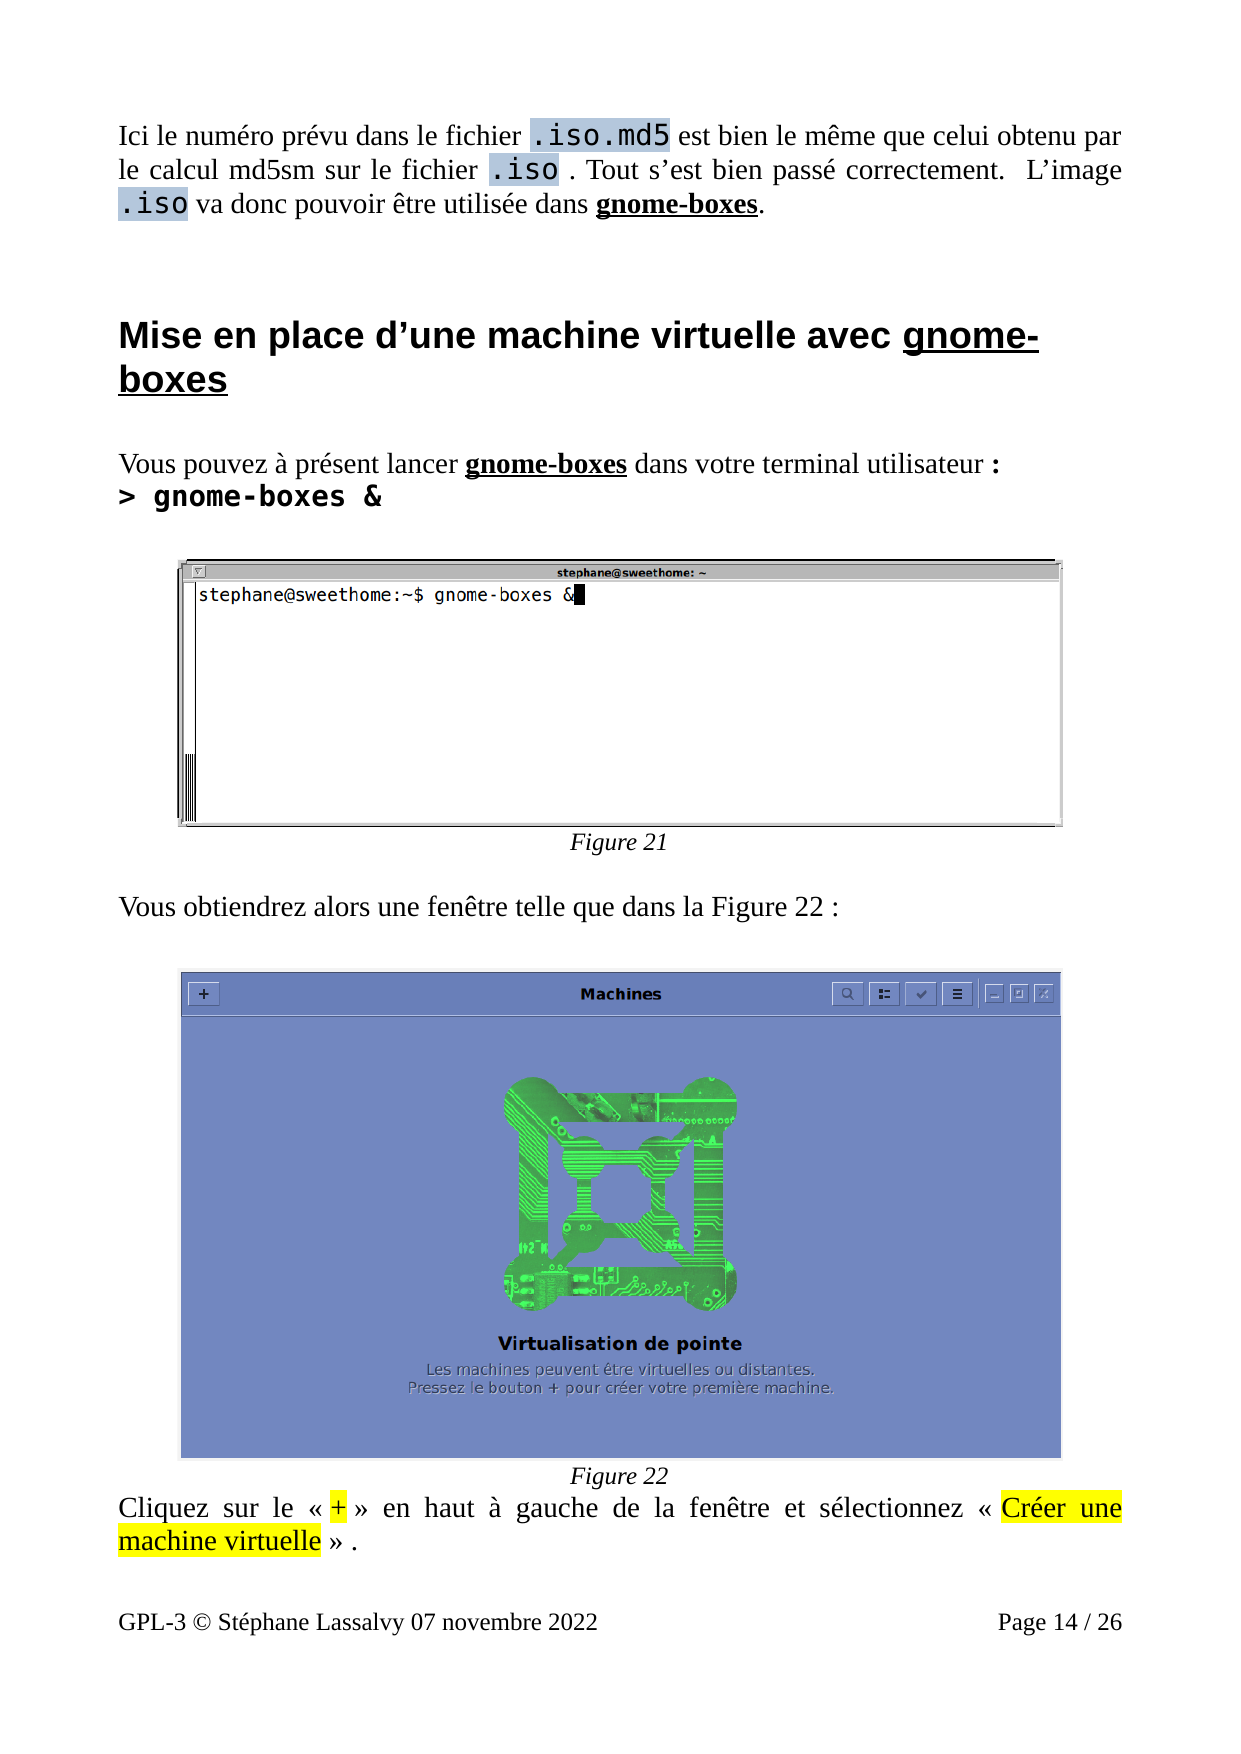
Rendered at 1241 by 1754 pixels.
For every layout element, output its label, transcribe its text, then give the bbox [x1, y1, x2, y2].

text Ici le numéro prévu dans le fichier .iso.md5 est bien le même que celui obtenu par le calcul md5sm sur le fichier .iso . Tout s’est bien passé correctement. L’image .iso va donc pouvoir être utilisée dans gnome-boxes. [118, 118, 1122, 221]
picture [177, 559, 1063, 827]
text Cliquez sur le « + » en haut à gauche de la fenêtre et sélectionnez « Créer une machine virtuelle » . [118, 956, 1122, 1557]
subtitle Mise en place d’une machine virtuelle avec gnome-boxes [118, 313, 1122, 400]
text > gnome-boxes & [118, 479, 1122, 513]
text Figure 22 [177, 1461, 1063, 1490]
text Figure 21 [177, 827, 1063, 855]
text Vous obtiendrez alors une fenêtre telle que dans la Figure 22 : [118, 889, 1122, 922]
picture [177, 968, 1063, 1461]
text Vous pouvez à présent lancer gnome-boxes dans votre terminal utilisateur : [118, 446, 1122, 479]
